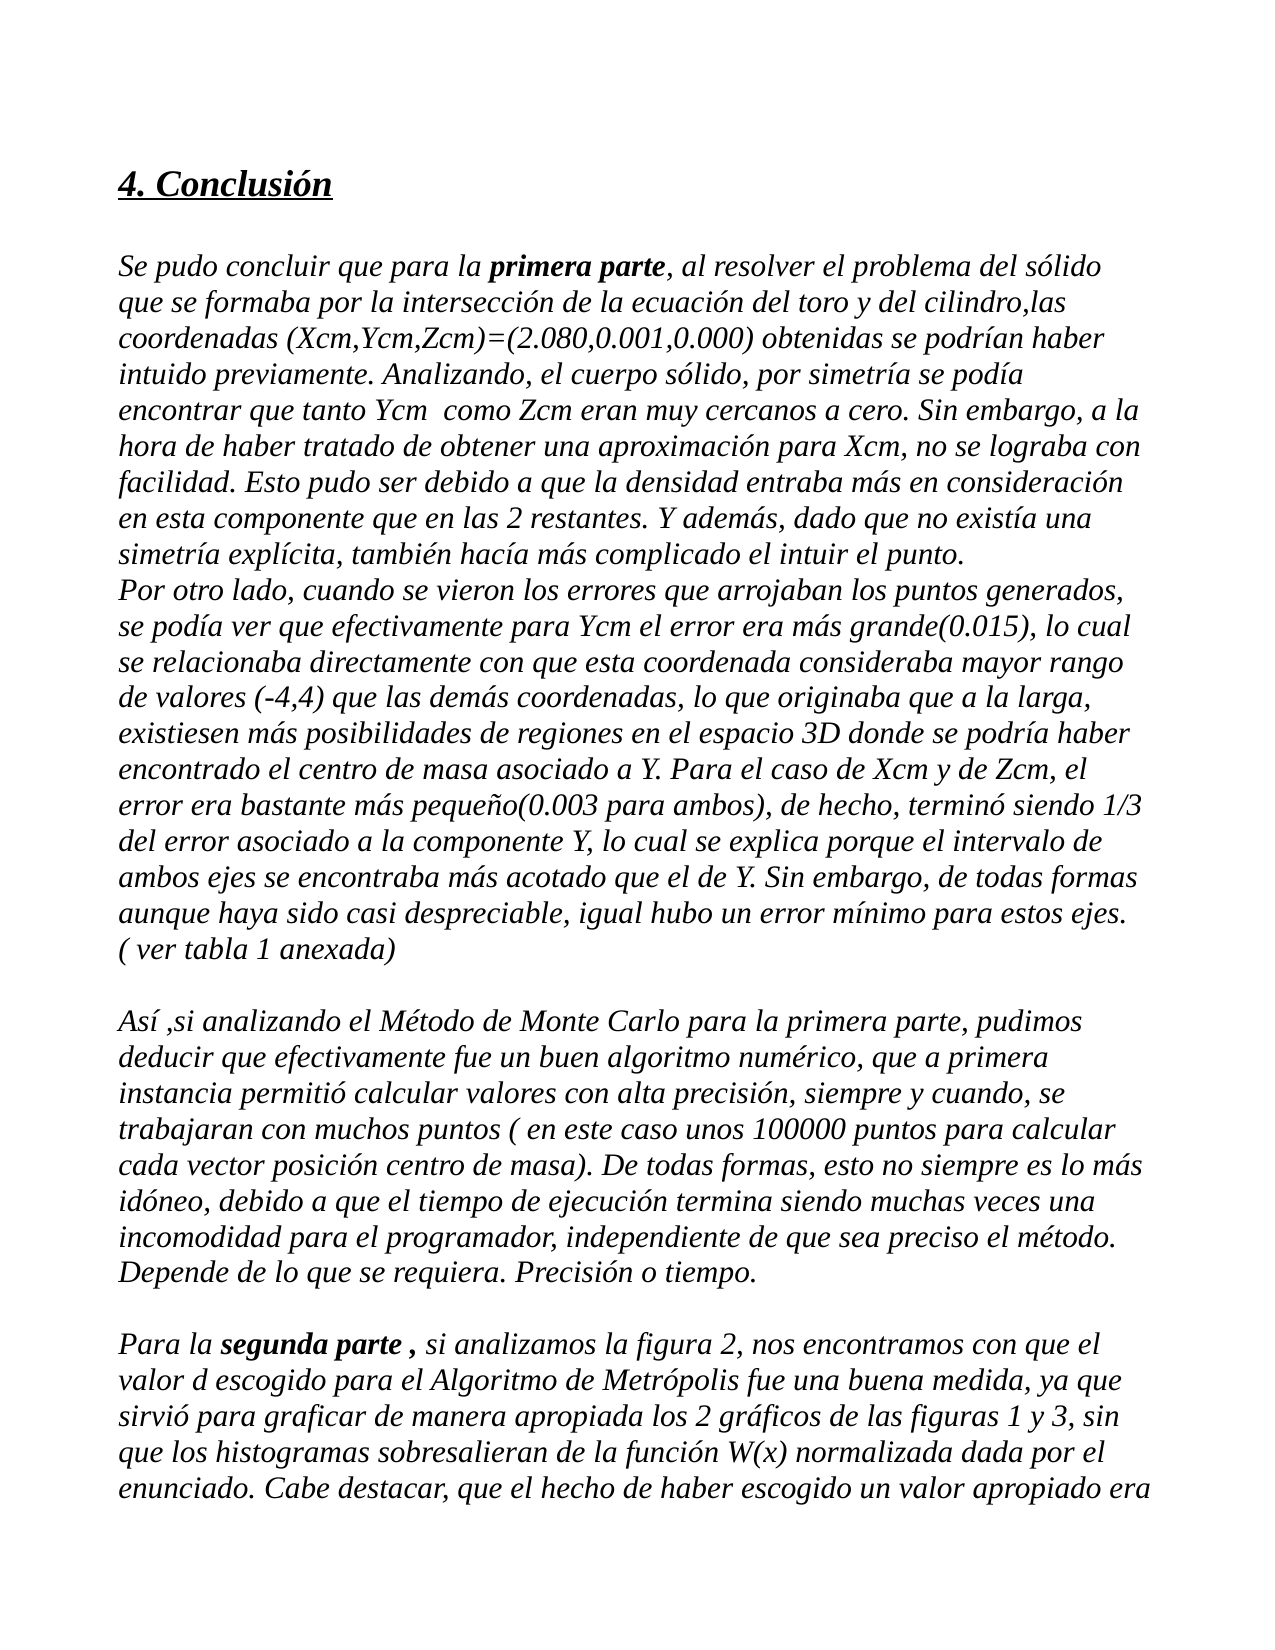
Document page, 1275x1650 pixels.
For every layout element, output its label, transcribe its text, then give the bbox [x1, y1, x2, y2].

text 4. Conclusión [118, 161, 1157, 204]
text Se pudo concluir que para la primera parte, al resolver el problema del sólido que se formaba por la intersección de la ecuación del toro y del cilindro,las coordenadas (Xcm,Ycm,Zcm)=(2.080,0.001,0.000) obtenidas se podrían haber intuido previamente. Analizando, el cuerpo sólido, por simetría se podía encontrar que tanto Ycm como Zcm eran muy cercanos a cero. Sin embargo, a la hora de haber tratado de obtener una aproximación para Xcm, no se lograba con facilidad. Esto pudo ser debido a que la densidad entraba más en consideración en esta componente que en las 2 restantes. Y además, dado que no existía una simetría explícita, también hacía más complicado el intuir el punto. [118, 247, 1157, 571]
text Para la segunda parte , si analizamos la figura 2, nos encontramos con que el valor d escogido para el Algoritmo de Metrópolis fue una buena medida, ya que sirvió para graficar de manera apropiada los 2 gráficos de las figuras 1 y 3, sin que los histogramas sobresalieran de la función W(x) normalizada dada por el enunciado. Cabe destacar, que el hecho de haber escogido un valor apropiado era [118, 1326, 1157, 1505]
text Así ,si analizando el Método de Monte Carlo para la primera parte, pudimos deducir que efectivamente fue un buen algoritmo numérico, que a primera instancia permitió calcular valores con alta precisión, siempre y cuando, se trabajaran con muchos puntos ( en este caso unos 100000 puntos para calcular cada vector posición centro de masa). De todas formas, esto no siempre es lo más idóneo, debido a que el tiempo de ejecución termina siendo muchas veces una incomodidad para el programador, independiente de que sea preciso el método. Depende de lo que se requiera. Precisión o tiempo. [118, 1002, 1157, 1290]
text Por otro lado, cuando se vieron los errores que arrojaban los puntos generados, se podía ver que efectivamente para Ycm el error era más grande(0.015), lo cual se relacionaba directamente con que esta coordenada consideraba mayor rango de valores (-4,4) que las demás coordenadas, lo que originaba que a la larga, existiesen más posibilidades de regiones en el espacio 3D donde se podría haber encontrado el centro de masa asociado a Y. Para el caso de Xcm y de Zcm, el error era bastante más pequeño(0.003 para ambos), de hecho, terminó siendo 1/3 del error asociado a la componente Y, lo cual se explica porque el intervalo de ambos ejes se encontraba más acotado que el de Y. Sin embargo, de todas formas aunque haya sido casi despreciable, igual hubo un error mínimo para estos ejes. ( ver tabla 1 anexada) [118, 571, 1157, 966]
